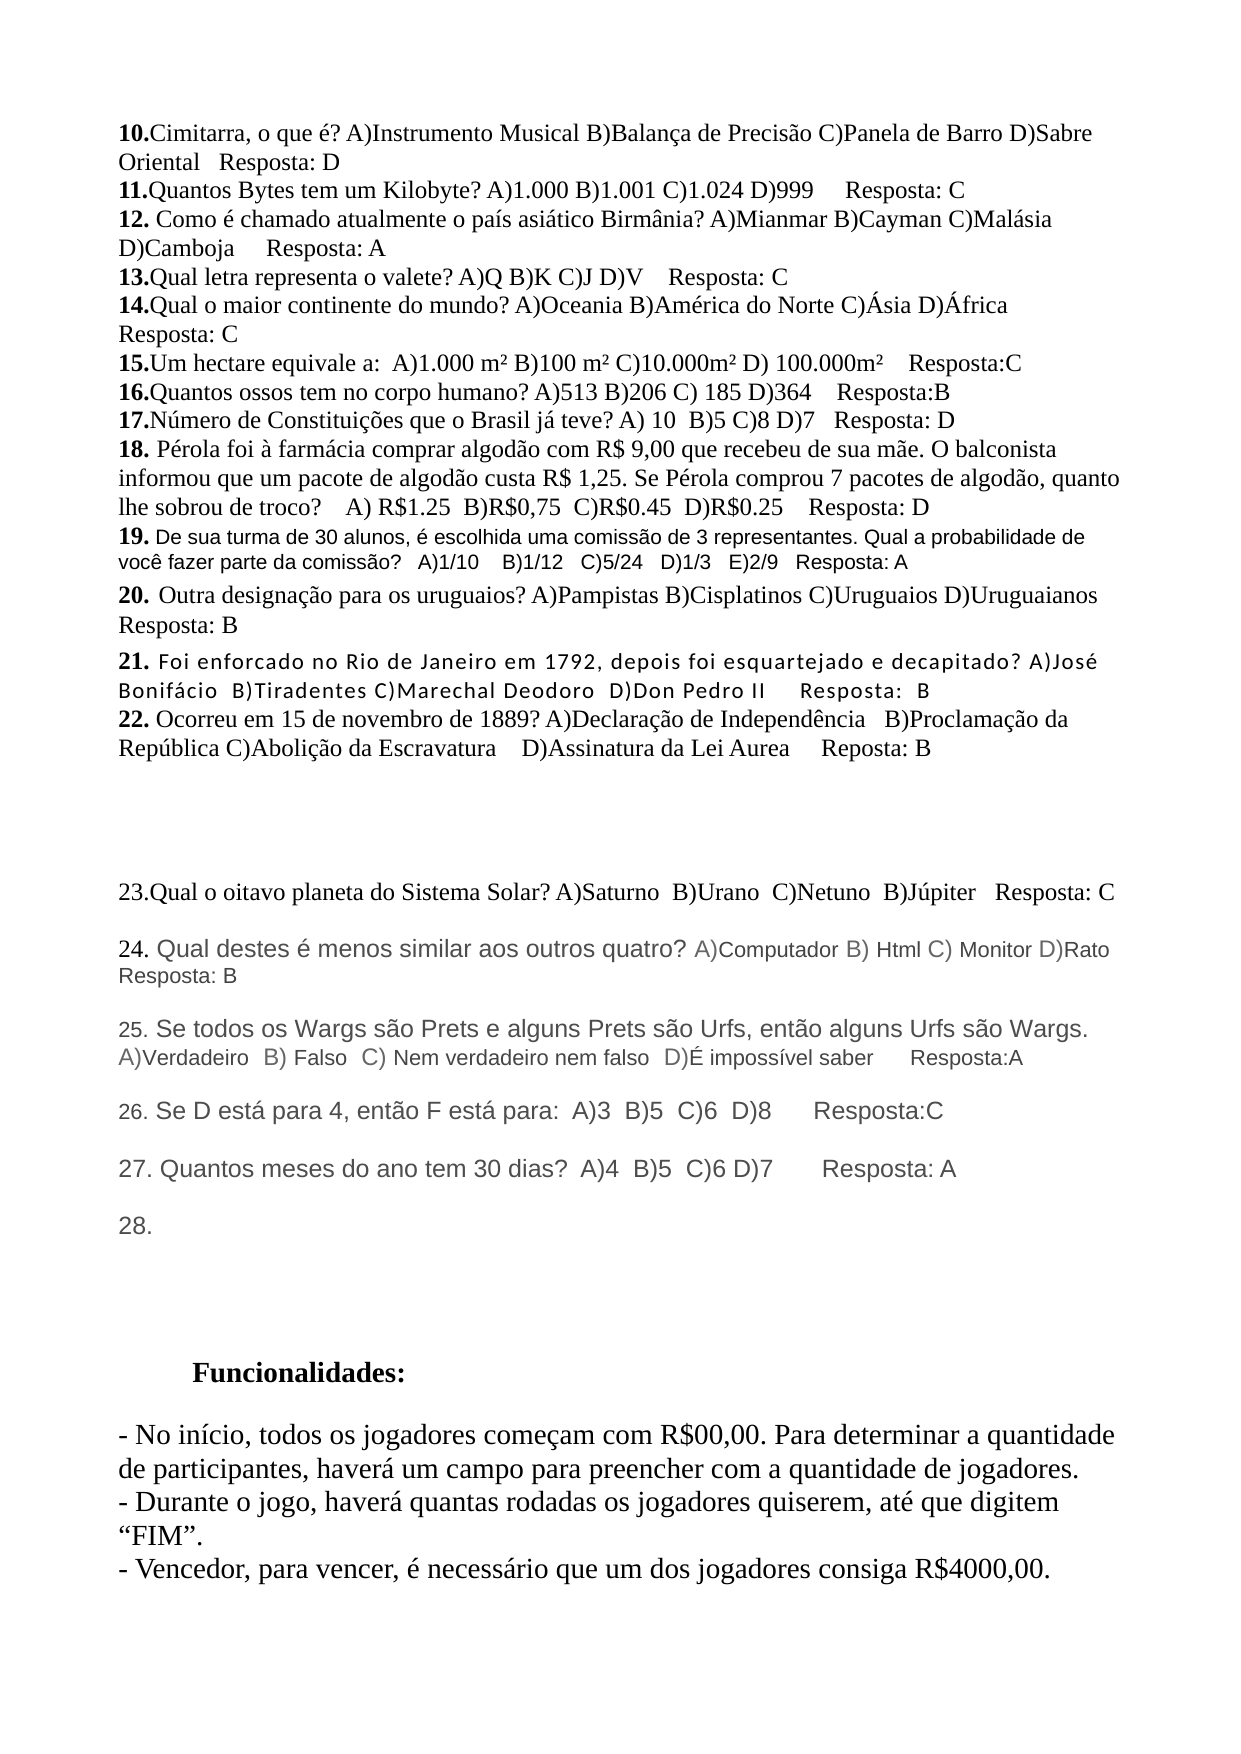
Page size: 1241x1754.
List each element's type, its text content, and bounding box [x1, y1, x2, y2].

text Resposta: B [118, 611, 1122, 639]
text 20. Outra designação para os uruguaios? A)Pampistas B)Cisplatinos C)Uruguaios D)Uruguaianos [118, 573, 1122, 611]
text 18. Pérola foi à farmácia comprar algodão com R$ 9,00 que recebeu de sua mãe. O balconista informou que um pacote de algodão custa R$ 1,25. Se Pérola comprou 7 pacotes de algodão, quanto lhe sobrou de troco? A) R$1.25 B)R$0,75 C)R$0.45 D)R$0.25 Resposta: D [118, 434, 1122, 521]
text - Vencedor, para vencer, é necessário que um dos jogadores consiga R$4000,00. [118, 1552, 1122, 1585]
text 17.Número de Constituições que o Brasil já teve? A) 10 B)5 C)8 D)7 Resposta: D [118, 406, 1122, 434]
text 13.Qual letra representa o valete? A)Q B)K C)J D)V Resposta: C [118, 262, 1122, 291]
text 28. [118, 1211, 1122, 1240]
text 15.Um hectare equivale a: A)1.000 m² B)100 m² C)10.000m² D) 100.000m² Resposta:C [118, 348, 1122, 377]
text 27. Quantos meses do ano tem 30 dias? A)4 B)5 C)6 D)7 Resposta: A [118, 1154, 1122, 1183]
text Funcionalidades: [118, 1355, 1122, 1389]
text 11.Quantos Bytes tem um Kilobyte? A)1.000 B)1.001 C)1.024 D)999 Resposta: C [118, 176, 1122, 204]
text 14.Qual o maior continente do mundo? A)Oceania B)América do Norte C)Ásia D)África Resposta: C [118, 291, 1122, 348]
text 25. Se todos os Wargs são Prets e alguns Prets são Urfs, então alguns Urfs são Wargs. A)Verdadeiro B) Falso C) Nem verdadeiro nem falso D)É impossível saber Resposta:A [118, 1014, 1122, 1071]
text 26. Se D está para 4, então F está para: A)3 B)5 C)6 D)8 Resposta:C [118, 1096, 1122, 1125]
text - No início, todos os jogadores começam com R$00,00. Para determinar a quantidade de participantes, haverá um campo para preencher com a quantidade de jogadores. [118, 1417, 1122, 1484]
text 12. Como é chamado atualmente o país asiático Birmânia? A)Mianmar B)Cayman C)Malásia D)Camboja Resposta: A [118, 204, 1122, 262]
text 24. Qual destes é menos similar aos outros quatro? A)Computador B) Html C) Monitor D)Rato [118, 934, 1122, 963]
text 10.Cimitarra, o que é? A)Instrumento Musical B)Balança de Precisão C)Panela de Barro D)Sabre Oriental Resposta: D [118, 118, 1122, 176]
text 23.Qual o oitavo planeta do Sistema Solar? A)Saturno B)Urano C)Netuno B)Júpiter Resposta: C [118, 877, 1122, 906]
text 21. Foi enforcado no Rio de Janeiro em 1792, depois foi esquartejado e decapitado? A)José Bonifácio B)Tiradentes C)Marechal Deodoro D)Don Pedro II Resposta: B [118, 639, 1122, 704]
text Resposta: B [118, 963, 1122, 988]
text 16.Quantos ossos tem no corpo humano? A)513 B)206 C) 185 D)364 Resposta:B [118, 377, 1122, 406]
text 22. Ocorreu em 15 de novembro de 1889? A)Declaração de Independência B)Proclamação da República C)Abolição da Escravatura D)Assinatura da Lei Aurea Reposta: B [118, 704, 1122, 762]
text - Durante o jogo, haverá quantas rodadas os jogadores quiserem, até que digitem “FIM”. [118, 1484, 1122, 1552]
text 19. De sua turma de 30 alunos, é escolhida uma comissão de 3 representantes. Qual a probabilidade de você fazer parte da comissão? A)1/10 B)1/12 C)5/24 D)1/3 E)2/9 Resposta: A [118, 521, 1122, 573]
